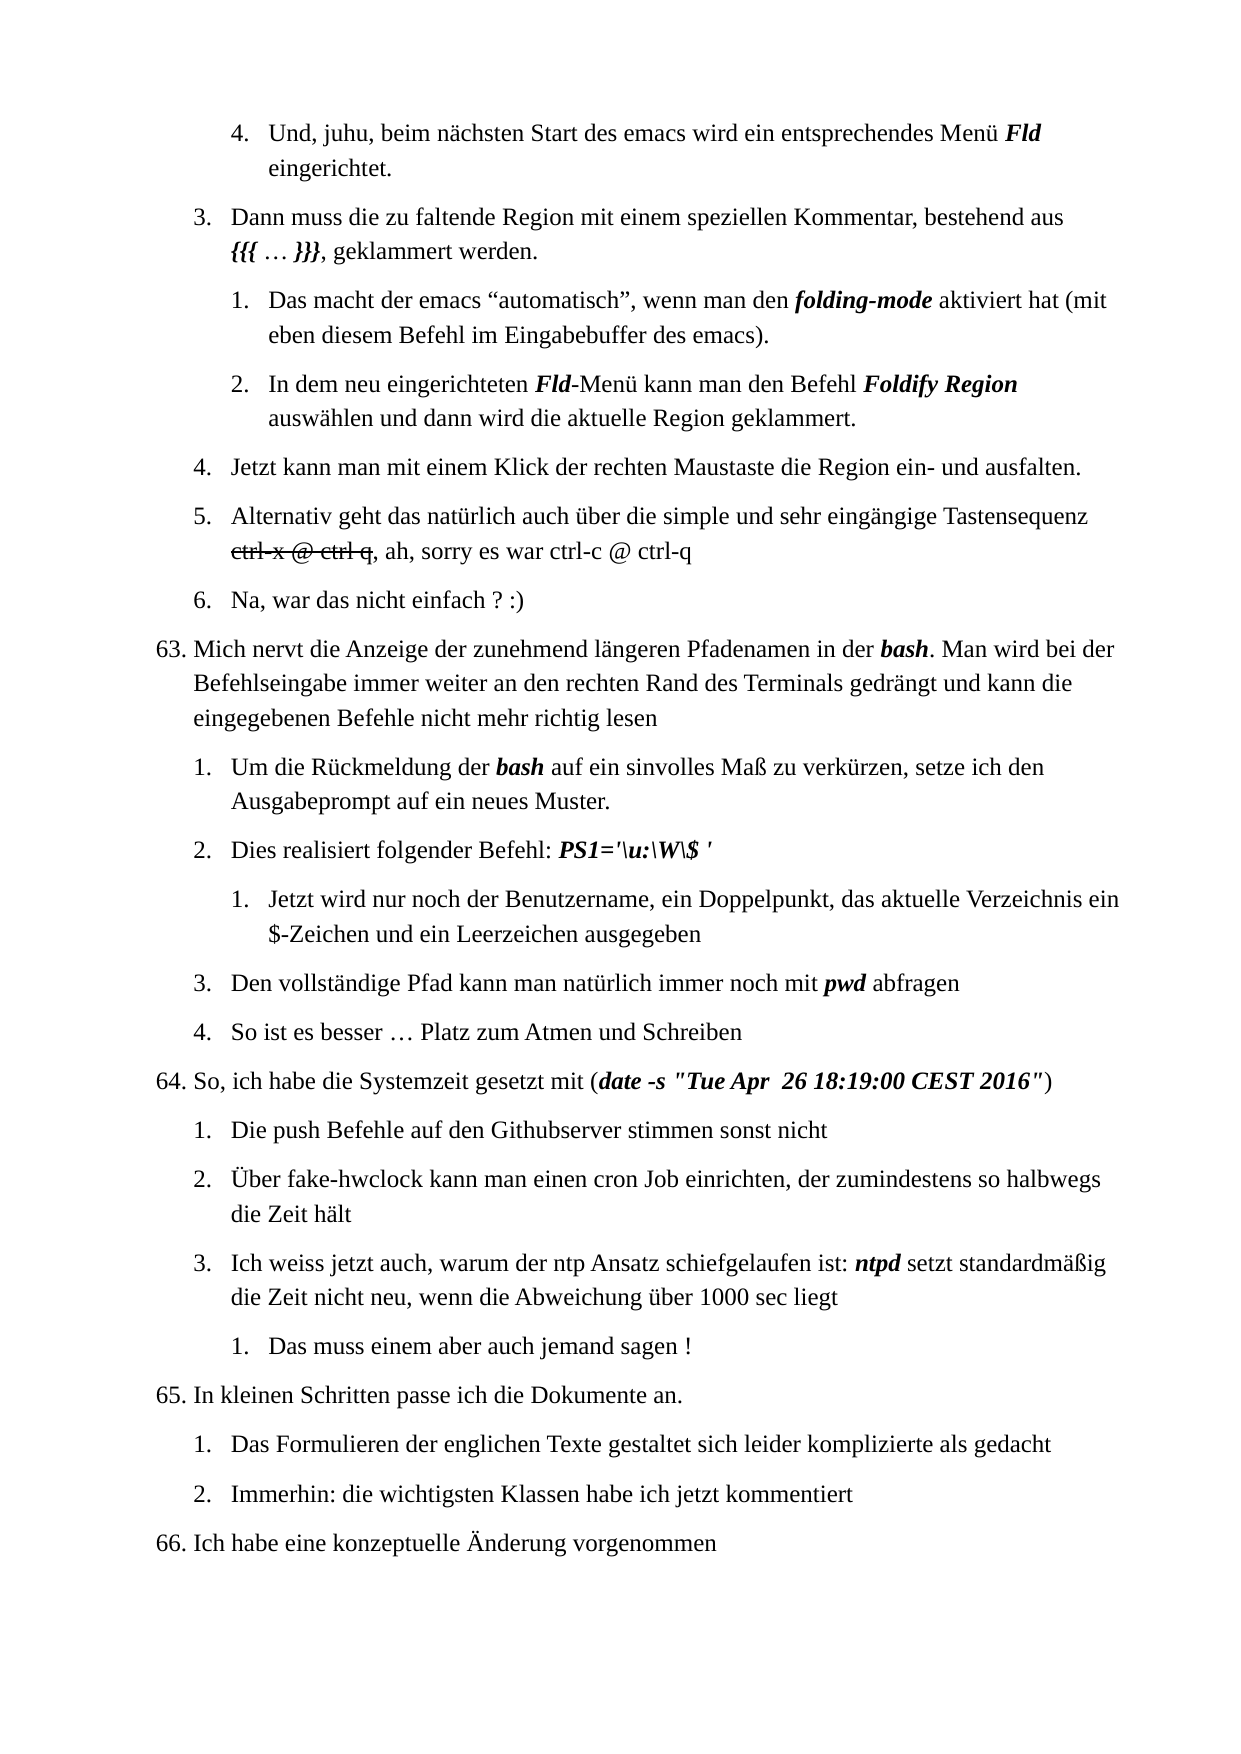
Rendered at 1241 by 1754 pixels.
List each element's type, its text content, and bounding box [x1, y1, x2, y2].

list Die push Befehle auf den Githubserver stimmen sonst nicht [193, 1115, 1122, 1144]
list Das macht der emacs “automatisch”, wenn man den folding-mode aktiviert hat (mit eben diesem Befehl im Eingabebuffer des emacs). [231, 285, 1122, 348]
list So ist es besser … Platz zum Atmen und Schreiben [193, 1017, 1122, 1046]
list Um die Rückmeldung der bash auf ein sinvolles Maß zu verkürzen, setze ich den Ausgabeprompt auf ein neues Muster. [193, 752, 1122, 815]
list Ich habe eine konzeptuelle Änderung vorgenommen [156, 1528, 1122, 1556]
list Das Formulieren der englichen Texte gestaltet sich leider komplizierte als gedacht [193, 1429, 1122, 1458]
list Immerhin: die wichtigsten Klassen habe ich jetzt kommentiert [193, 1479, 1122, 1507]
list Über fake-hwclock kann man einen cron Job einrichten, der zumindestens so halbwegs die Zeit hält [193, 1164, 1122, 1228]
list Ich weiss jetzt auch, warum der ntp Ansatz schiefgelaufen ist: ntpd setzt standardmäßig die Zeit nicht neu, wenn die Abweichung über 1000 sec liegt [193, 1248, 1122, 1311]
list Mich nervt die Anzeige der zunehmend längeren Pfadenamen in der bash. Man wird bei der Befehlseingabe immer weiter an den rechten Rand des Terminals gedrängt und kann die eingegebenen Befehle nicht mehr richtig lesen [156, 634, 1122, 732]
list So, ich habe die Systemzeit gesetzt mit (date -s "Tue Apr 26 18:19:00 CEST 2016") [156, 1066, 1122, 1095]
list Jetzt wird nur noch der Benutzername, ein Doppelpunkt, das aktuelle Verzeichnis ein $-Zeichen und ein Leerzeichen ausgegeben [231, 884, 1122, 948]
list In dem neu eingerichteten Fld-Menü kann man den Befehl Foldify Region auswählen und dann wird die aktuelle Region geklammert. [231, 369, 1122, 432]
list Das muss einem aber auch jemand sagen ! [231, 1331, 1122, 1360]
list In kleinen Schritten passe ich die Dokumente an. [156, 1381, 1122, 1409]
list Und, juhu, beim nächsten Start des emacs wird ein entsprechendes Menü Fld eingerichtet. [231, 118, 1122, 181]
list Alternativ geht das natürlich auch über die simple und sehr eingängige Tastensequenz ctrl-x @ ctrl q, ah, sorry es war ctrl-c @ ctrl-q [193, 501, 1122, 564]
list Dann muss die zu faltende Region mit einem speziellen Kommentar, bestehend aus {{{ … }}}, geklammert werden. [193, 202, 1122, 265]
list Den vollständige Pfad kann man natürlich immer noch mit pwd abfragen [193, 968, 1122, 997]
list Na, war das nicht einfach ? :) [193, 585, 1122, 614]
list Dies realisiert folgender Befehl: PS1='\u:\W\$ ' [193, 836, 1122, 864]
list Jetzt kann man mit einem Klick der rechten Maustaste die Region ein- und ausfalten. [193, 452, 1122, 481]
